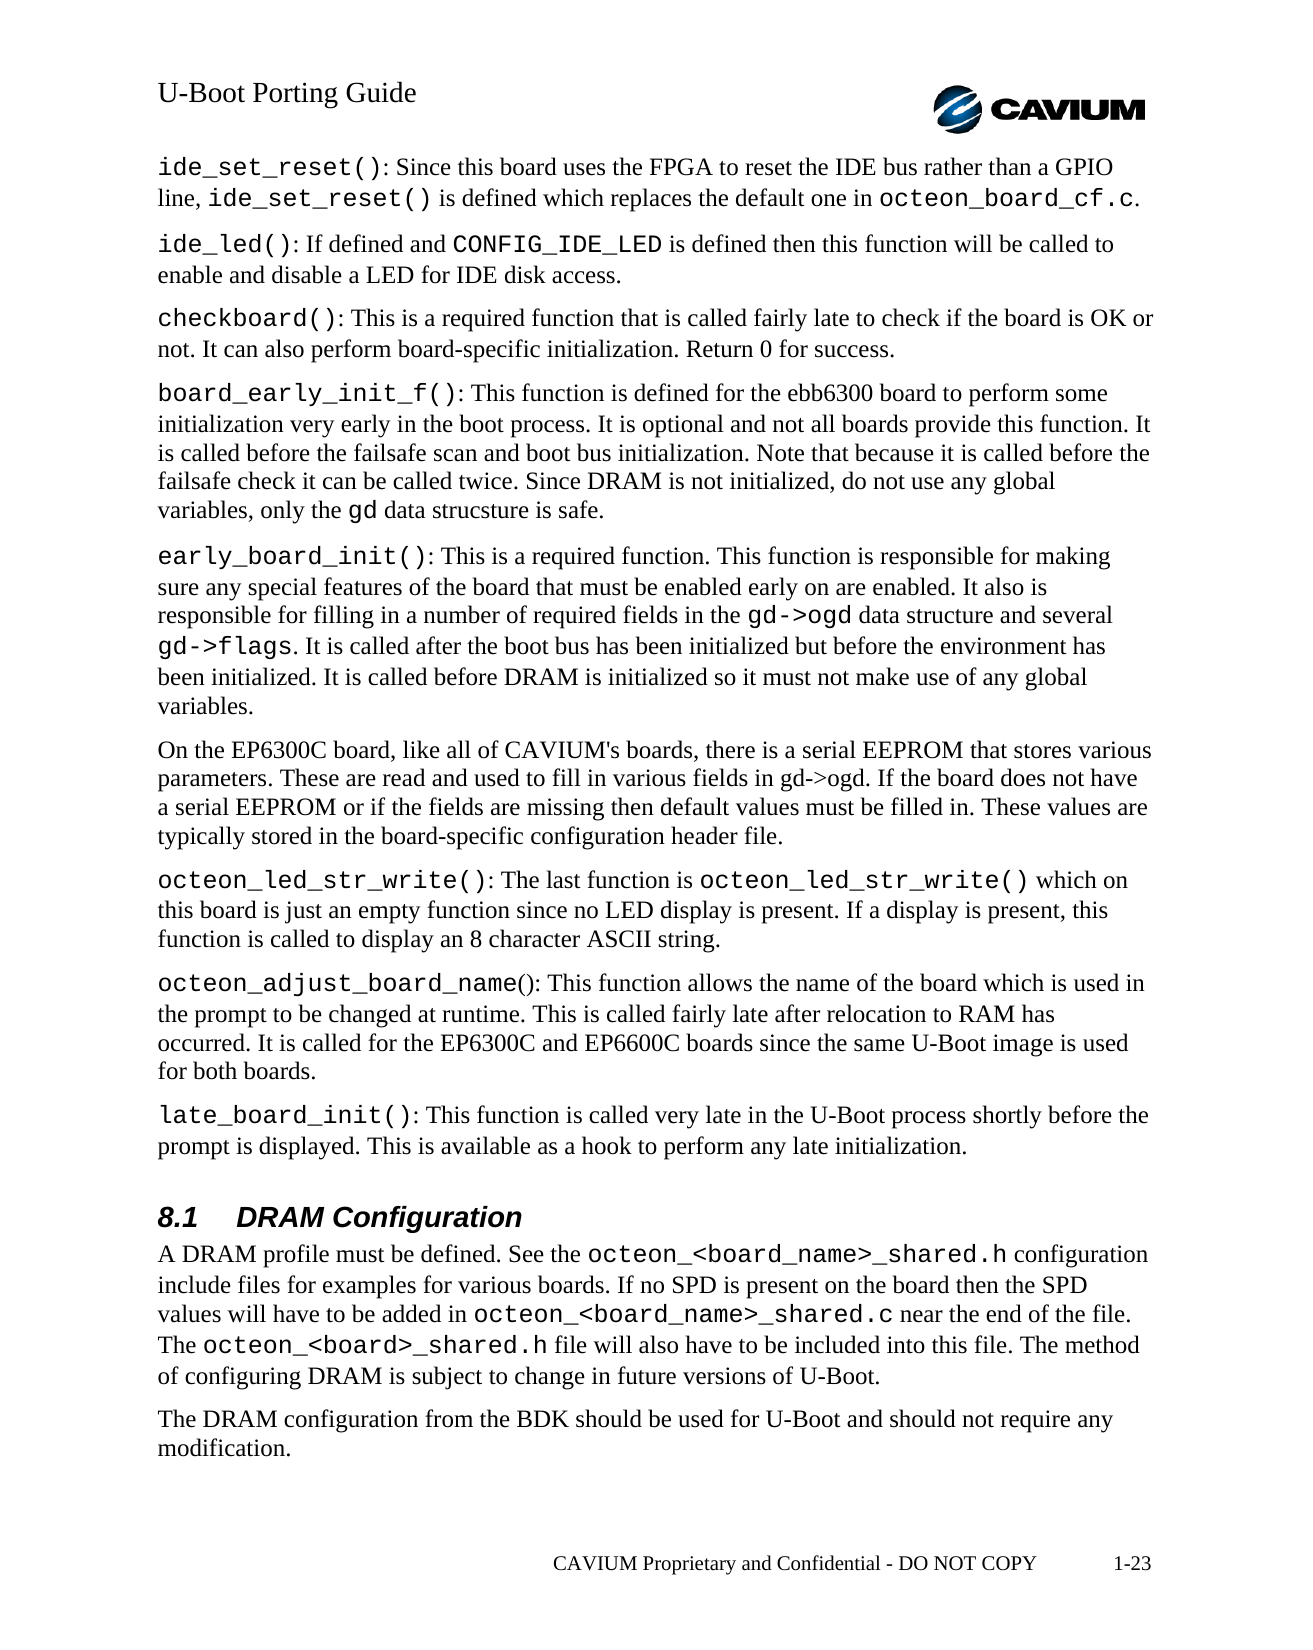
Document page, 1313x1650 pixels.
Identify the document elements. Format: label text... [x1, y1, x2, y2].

text octeon_adjust_board_name(): This function allows the name of the board which is used in the prompt to be changed at runtime. This is called fairly late after relocation to RAM has occurred. It is called for the EP6300C and EP6600C boards since the same U-Boot image is used for both boards. [157, 968, 1155, 1085]
picture [925, 75, 1155, 146]
text checkboard(): This is a required function that is called fairly late to check if the board is OK or not. It can also perform board-specific initialization. Return 0 for success. [157, 303, 1155, 363]
text ide_led(): If defined and CONFIG_IDE_LED is defined then this function will be called to enable and disable a LED for IDE disk access. [157, 229, 1155, 288]
text early_board_init(): This is a required function. This function is responsible for making sure any special features of the board that must be enabled early on are enabled. It also is responsible for filling in a number of required fields in the gd->ogd data structure and several gd->flags. It is called after the boot bus has been initialized but before the environment has been initialized. It is called before DRAM is initialized so it must not make use of any global variables. [157, 541, 1155, 720]
text On the EP6300C board, like all of CAVIUM's boards, there is a serial EEPROM that stores various parameters. These are read and used to fill in various fields in gd->ogd. If the board does not have a serial EEPROM or if the fields are missing then default values must be filled in. These values are typically stored in the board-specific configuration header file. [157, 735, 1155, 850]
text A DRAM profile must be defined. See the octeon_<board_name>_shared.h configuration include files for examples for various boards. If no SPD is present on the board then the SPD values will have to be added in octeon_<board_name>_shared.c near the end of the file. The octeon_<board>_shared.h file will also have to be included into this file. The method of configuring DRAM is subject to change in future versions of U-Boot. [157, 1239, 1155, 1389]
text board_early_init_f(): This function is defined for the ebb6300 board to perform some initialization very early in the boot process. It is optional and not all boards provide this function. It is called before the failsafe scan and boot bus initialization. Note that because it is called before the failsafe check it can be called twice. Since DRAM is not initialized, do not use any global variables, only the gd data strucsture is safe. [157, 378, 1155, 526]
text ide_set_reset(): Since this board uses the FPGA to reset the IDE bus rather than a GPIO line, ide_set_reset() is defined which replaces the default one in octeon_board_cf.c. [157, 152, 1155, 214]
text The DRAM configuration from the BDK should be used for U-Boot and should not require any modification. [157, 1404, 1155, 1462]
text octeon_led_str_write(): The last function is octeon_led_str_write() which on this board is just an empty function since no LED display is present. If a display is present, this function is called to display an 8 character ASCII string. [157, 865, 1155, 953]
subtitle DRAM Configuration [157, 1200, 1155, 1233]
text late_board_init(): This function is called very late in the U-Boot process shortly before the prompt is displayed. This is available as a hook to perform any late initialization. [157, 1100, 1155, 1160]
